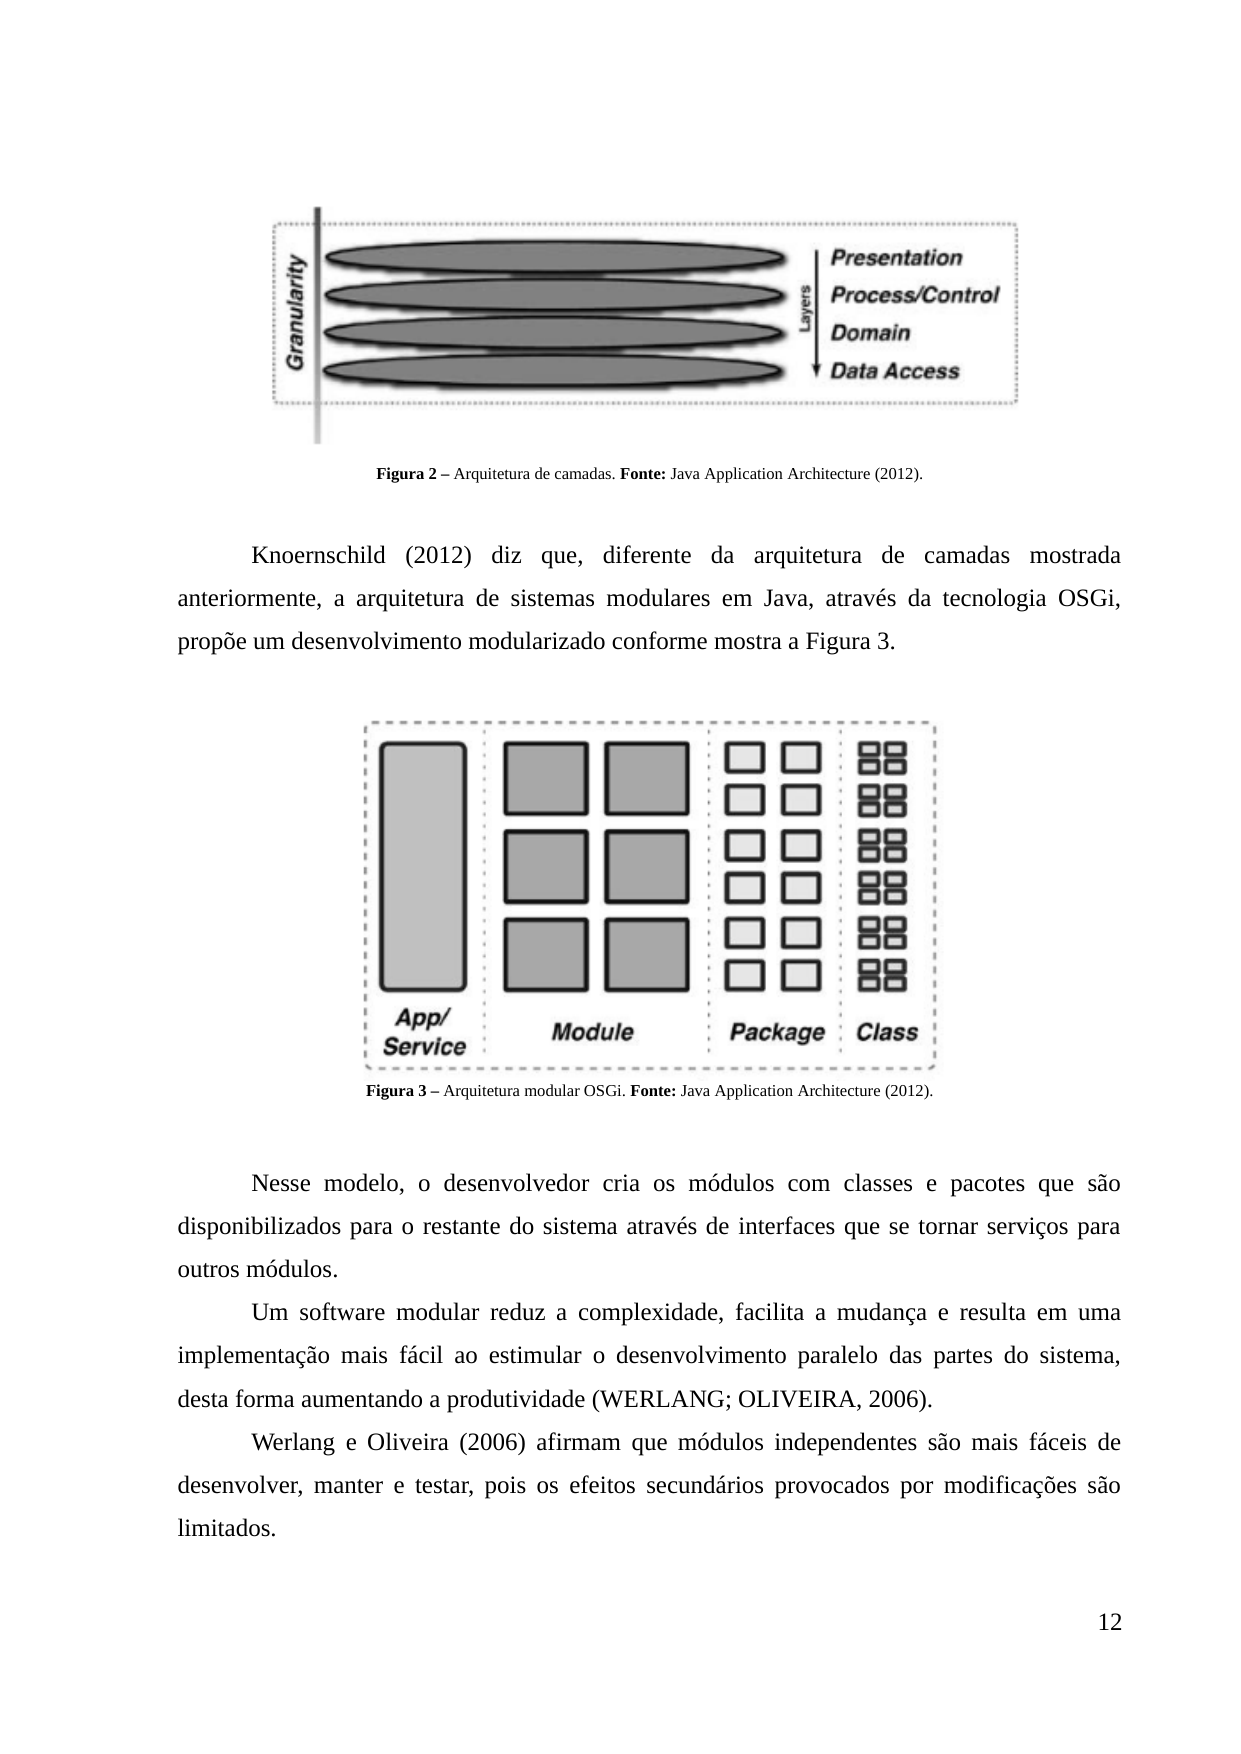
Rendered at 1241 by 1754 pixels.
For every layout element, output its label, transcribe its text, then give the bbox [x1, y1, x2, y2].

text Werlang e Oliveira (2006) afirmam que módulos independentes são mais fáceis de desenvolver, manter e testar, pois os efeitos secundários provocados por modificações são limitados. [177, 1427, 1122, 1542]
text Um software modular reduz a complexidade, facilita a mudança e resulta em uma implementação mais fácil ao estimular o desenvolvimento paralelo das partes do sistema, desta forma aumentando a produtividade (WERLANG; OLIVEIRA, 2006). [177, 1297, 1122, 1412]
picture [355, 712, 944, 1081]
text Nesse modelo, o desenvolvedor cria os módulos com classes e pacotes que são disponibilizados para o restante do sistema através de interfaces que se tornar serviços para outros módulos. [177, 1168, 1122, 1283]
picture [230, 177, 1070, 464]
text Knoernschild (2012) diz que, diferente da arquitetura de camadas mostrada anteriormente, a arquitetura de sistemas modulares em Java, através da tecnologia OSGi, propõe um desenvolvimento modularizado conforme mostra a Figura 3. [177, 540, 1122, 655]
text Figura 2 – Arquitetura de camadas. Fonte: Java Application Architecture (2012). [230, 464, 1069, 483]
text Figura 3 – Arquitetura modular OSGi. Fonte: Java Application Architecture (2012). [361, 1081, 939, 1099]
